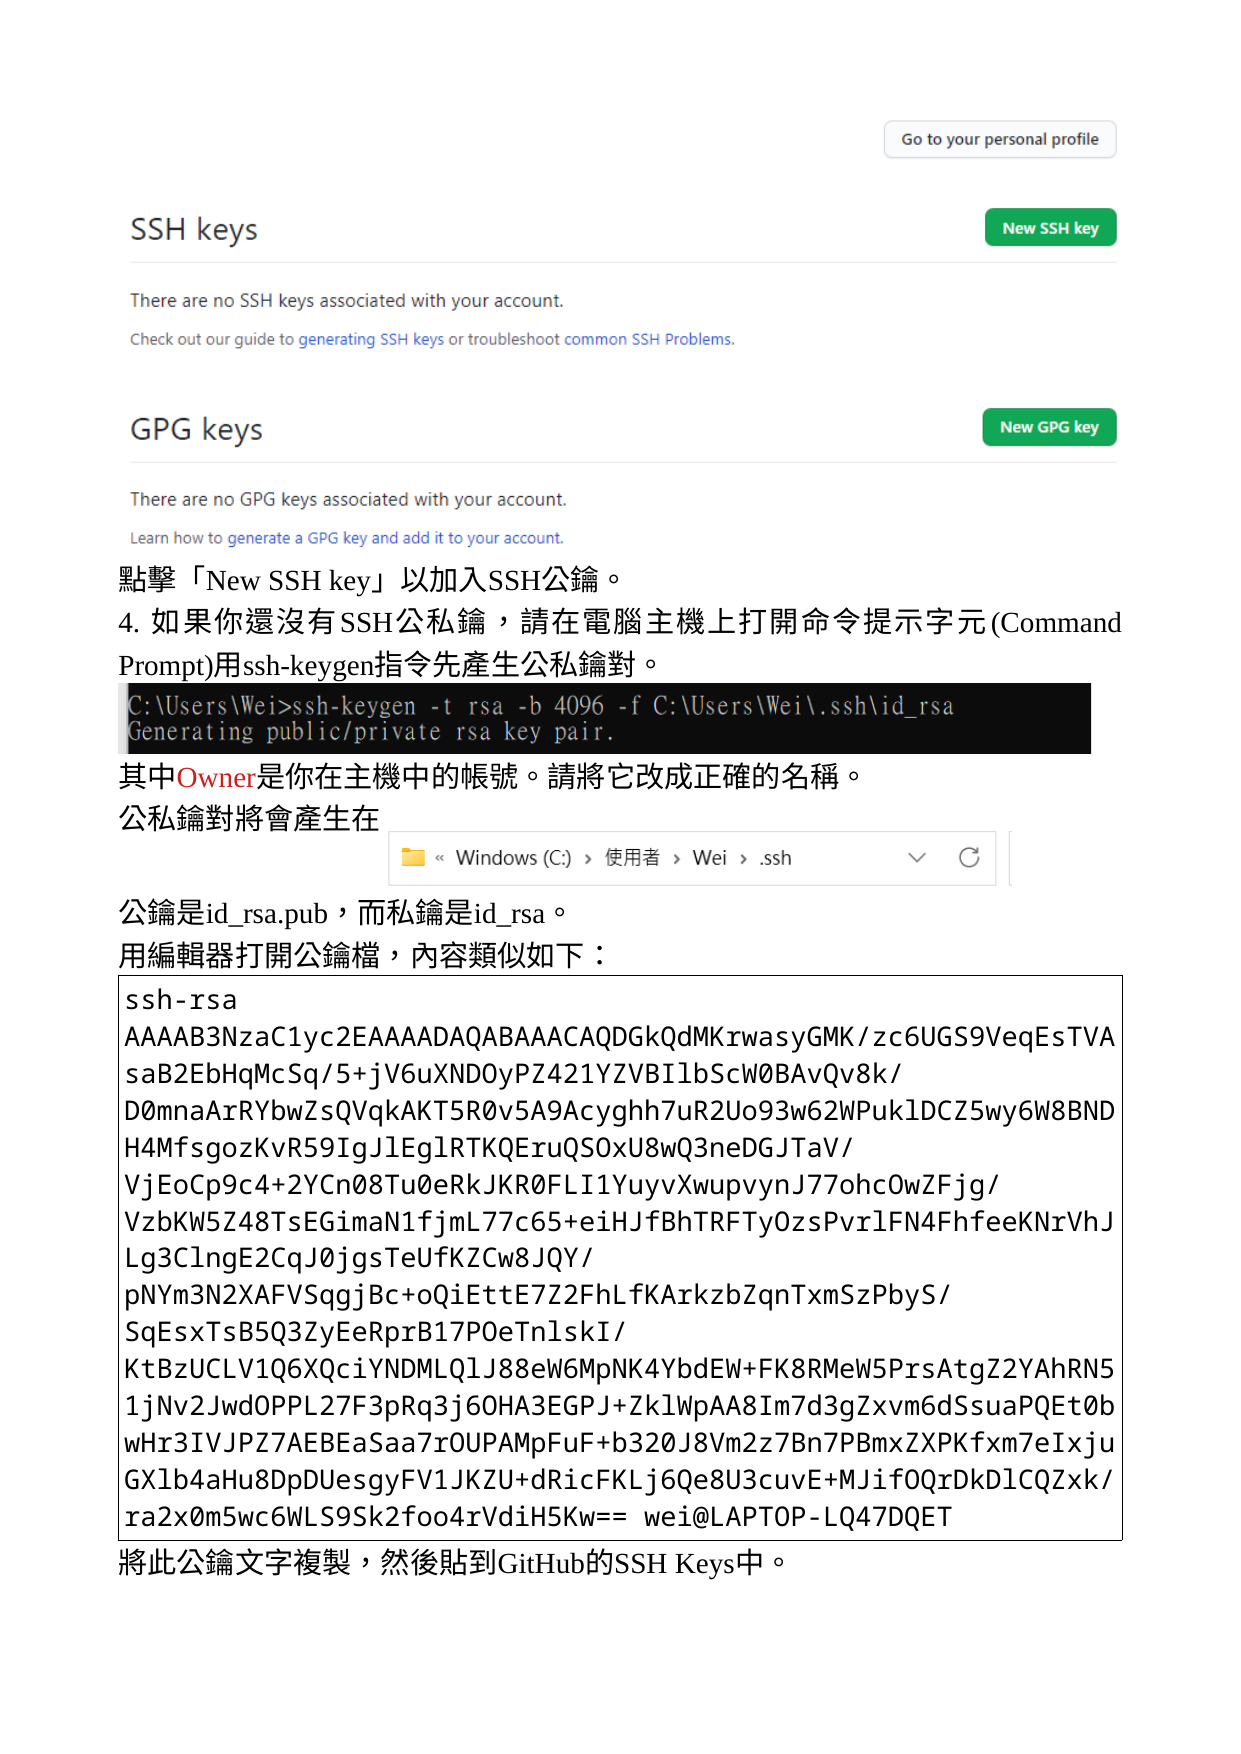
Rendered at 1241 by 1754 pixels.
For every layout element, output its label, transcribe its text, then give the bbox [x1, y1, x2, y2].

text 用編輯器打開公鑰檔，內容類似如下： [118, 932, 1122, 974]
table_header ssh-rsa AAAAB3NzaC1yc2EAAAADAQABAAACAQDGkQdMKrwasyGMK/zc6UGS9VeqEsTVAsaB2EbHqMcSq/5+jV6uXNDOyPZ421YZVBIlbScW0BAvQv8k/D0mnaArRYbwZsQVqkAKT5R0v5A9Acyghh7uR2Uo93w62WPuklDCZ5wy6W8BNDH4MfsgozKvR59IgJlEglRTKQEruQSOxU8wQ3neDGJTaV/VjEoCp9c4+2YCn08Tu0eRkJKR0FLI1YuyvXwupvynJ77ohcOwZFjg/VzbKW5Z48TsEGimaN1fjmL77c65+eiHJfBhTRFTyOzsPvrlFN4FhfeeKNrVhJLg3ClngE2CqJ0jgsTeUfKZCw8JQY/pNYm3N2XAFVSqgjBc+oQiEttE7Z2FhLfKArkzbZqnTxmSzPbyS/SqEsxTsB5Q3ZyEeRprB17POeTnlskI/KtBzUCLV1Q6XQciYNDMLQlJ88eW6MpNK4YbdEW+FK8RMeW5PrsAtgZ2YAhRN51jNv2JwdOPPL27F3pRq3j6OHA3EGPJ+ZklWpAA8Im7d3gZxvm6dSsuaPQEt0bwHr3IVJPZ7AEBEaSaa7rOUPAMpFuF+b320J8Vm2z7Bn7PBmxZXPKfxm7eIxjuGXlb4aHu8DpDUesgyFV1JKZU+dRicFKLj6Qe8U3cuvE+MJifOQrDkDlCQZxk/ra2x0m5wc6WLS9Sk2foo4rVdiH5Kw== wei@LAPTOP-LQ47DQET [119, 976, 1122, 1539]
text 4. 如果你還沒有SSH公私鑰，請在電腦主機上打開命令提示字元(Command Prompt)用ssh-keygen指令先產生公私鑰對。 [118, 599, 1122, 683]
text 點擊「New SSH key」以加入SSH公鑰。 [118, 557, 1122, 599]
text 公私鑰對將會產生在 [118, 796, 1122, 890]
text 公鑰是id_rsa.pub，而私鑰是id_rsa。 [118, 890, 1122, 932]
text 將此公鑰文字複製，然後貼到GitHub的SSH Keys中。 [118, 1541, 1122, 1582]
text 其中Owner是你在主機中的帳號。請將它改成正確的名稱。 [118, 753, 1122, 796]
